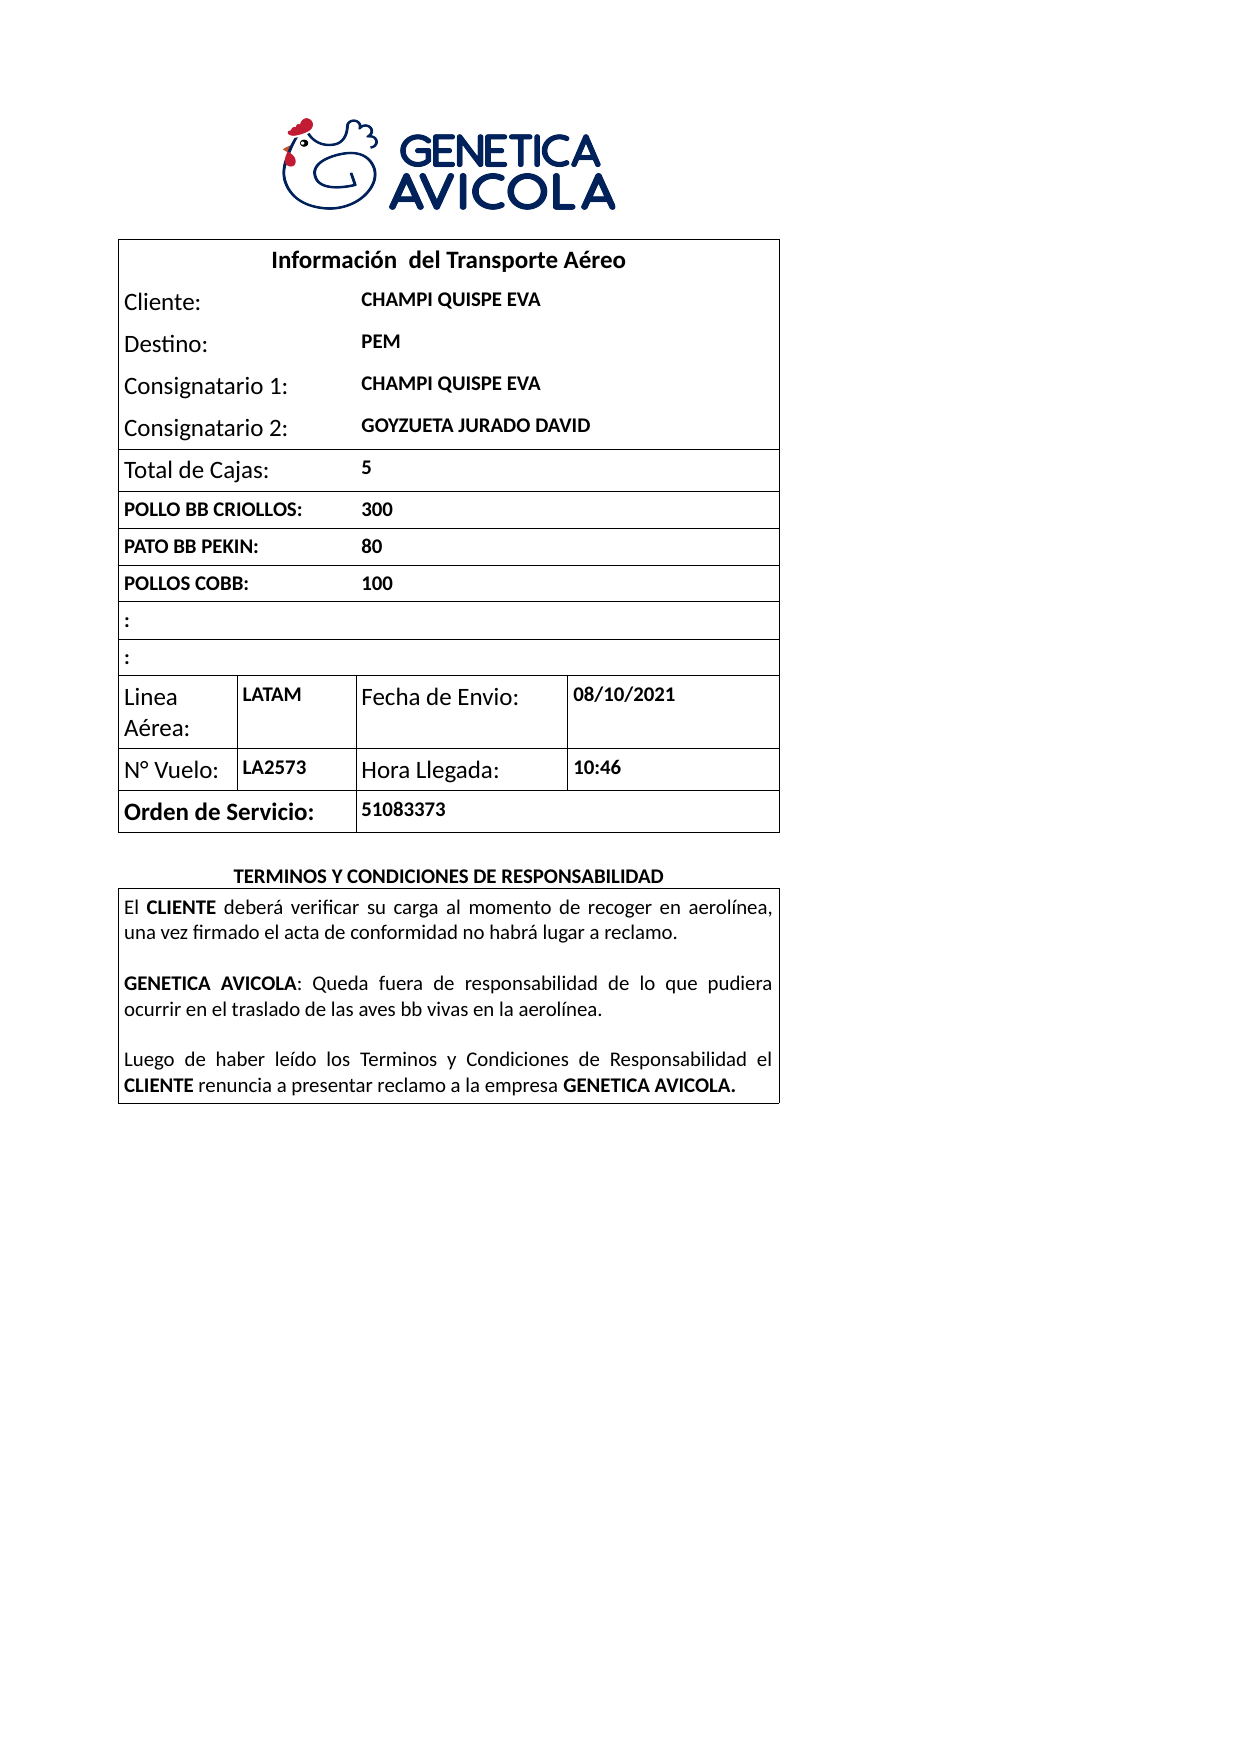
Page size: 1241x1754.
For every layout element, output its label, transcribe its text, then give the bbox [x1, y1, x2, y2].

table_cell Orden de Servicio: [119, 791, 356, 832]
table_cell 10:46 [568, 749, 779, 790]
table_cell : [119, 640, 356, 675]
table_cell TERMINOS Y CONDICIONES DE RESPONSABILIDAD [118, 833, 779, 888]
table_cell Destino: [119, 323, 356, 364]
table_cell N° Vuelo: [119, 749, 237, 790]
table_cell [356, 640, 779, 675]
picture [282, 118, 616, 210]
table_cell LATAM [238, 676, 356, 748]
table_cell El CLIENTE deberá verificar su carga al momento de recoger en aerolínea, una vez firmado el acta de conformidad no habrá lugar a reclamo. GENETICA AVICOLA: Queda fuera de responsabilidad de lo que pudiera ocurrir en el traslado de las aves bb vivas en la aerolínea. Luego de haber leído los Terminos y Condiciones de Responsabilidad el CLIENTE renuncia a presentar reclamo a la empresa GENETICA AVICOLA. [119, 889, 779, 1103]
table_cell CHAMPI QUISPE EVA [356, 281, 779, 322]
table_cell POLLOS COBB: [119, 566, 356, 601]
table_cell Hora Llegada: [357, 749, 567, 790]
table_cell Consignatario 2: [119, 406, 356, 448]
table_cell 100 [356, 566, 779, 601]
table_cell 80 [356, 529, 779, 564]
table_cell Linea Aérea: [119, 676, 237, 748]
table_header Información del Transporte Aéreo [119, 240, 779, 281]
table_cell Total de Cajas: [119, 450, 356, 491]
table_cell 51083373 [357, 791, 779, 832]
table_cell PATO BB PEKIN: [119, 529, 356, 564]
table_cell PEM [356, 323, 779, 364]
table_cell Fecha de Envio: [357, 676, 567, 748]
table_cell Consignatario 1: [119, 365, 356, 406]
table_cell 08/10/2021 [568, 676, 779, 748]
table_cell CHAMPI QUISPE EVA [356, 365, 779, 406]
table_cell Cliente: [119, 281, 356, 322]
table_cell 300 [356, 492, 779, 527]
table_cell GOYZUETA JURADO DAVID [356, 406, 779, 448]
table_cell POLLO BB CRIOLLOS: [119, 492, 356, 527]
table_cell : [119, 602, 356, 638]
table_cell [356, 602, 779, 638]
table_cell 5 [356, 450, 779, 491]
table_cell LA2573 [238, 749, 356, 790]
